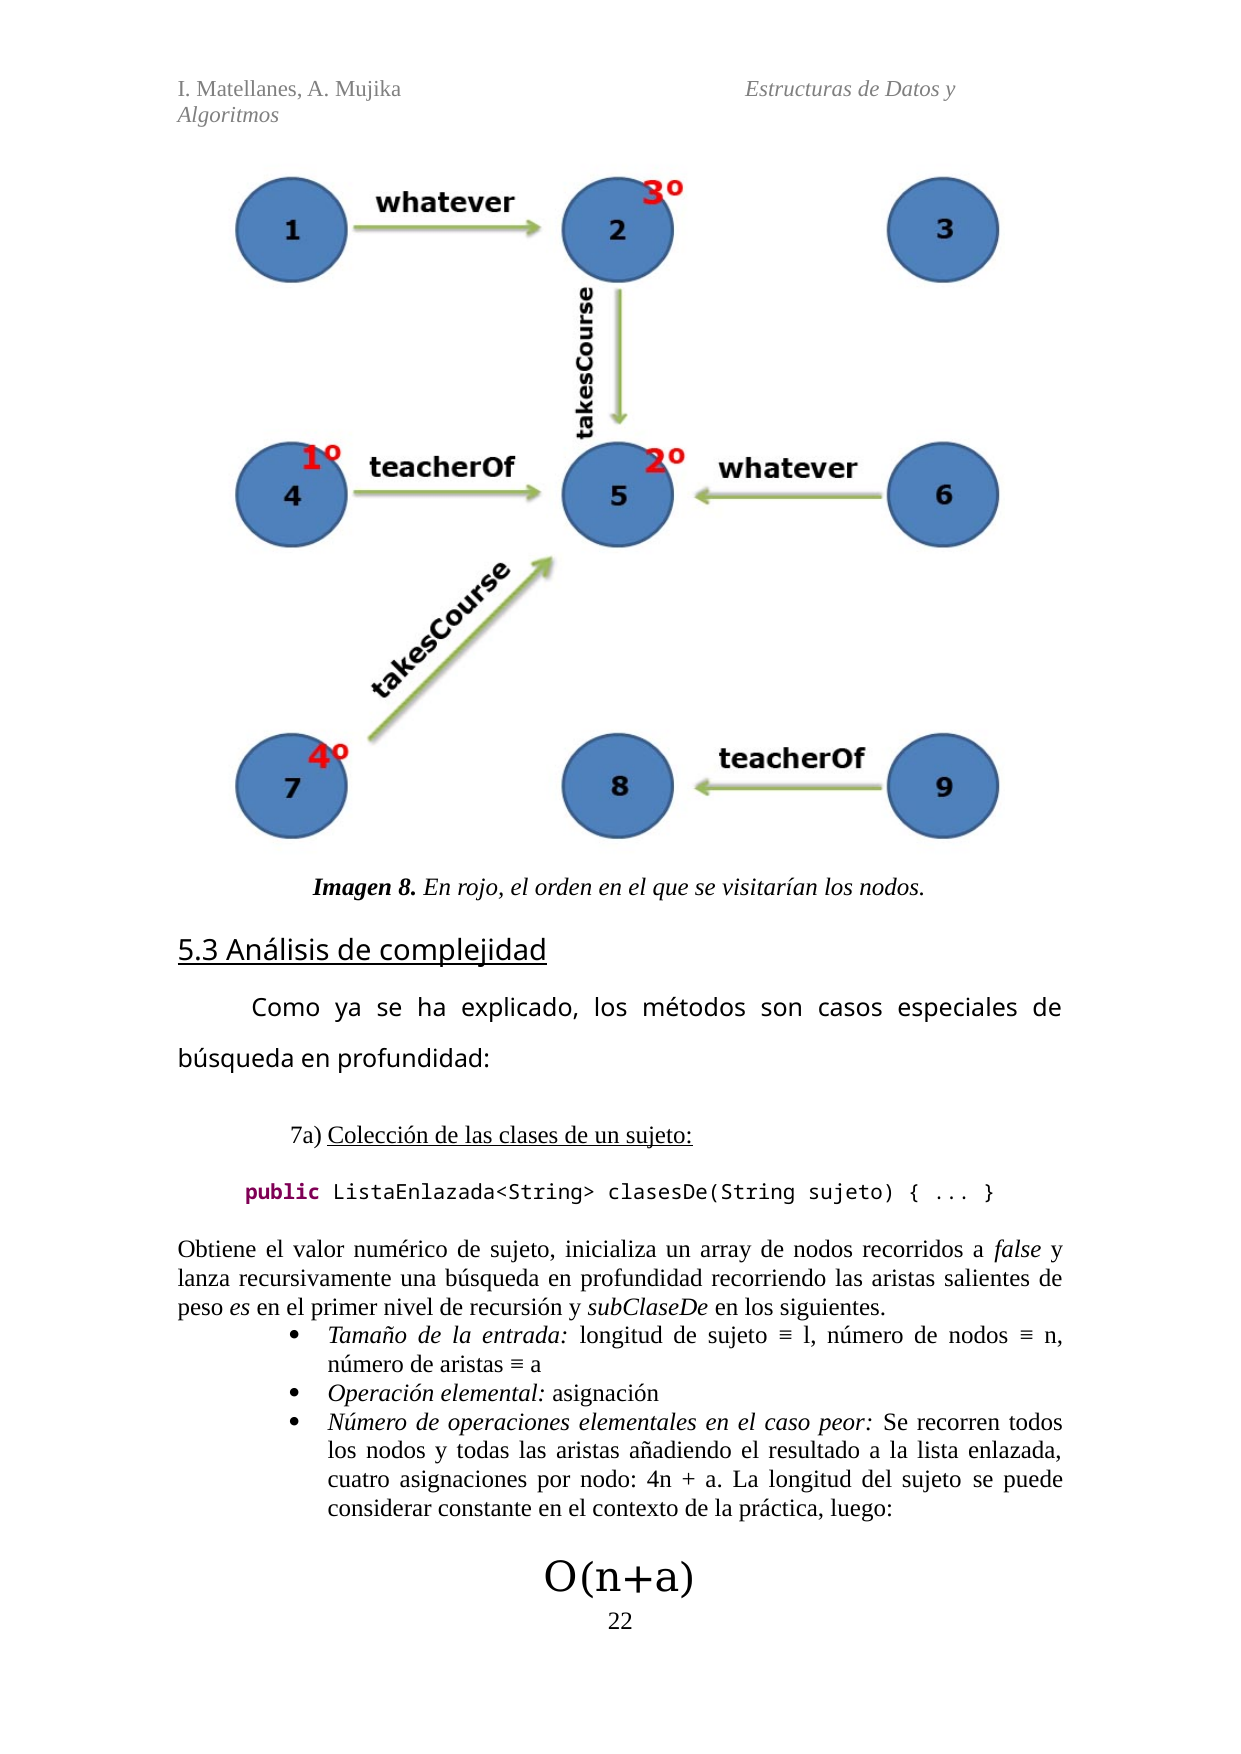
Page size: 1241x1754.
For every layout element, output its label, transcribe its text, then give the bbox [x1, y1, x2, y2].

list Operación elemental: asignación [290, 1378, 1063, 1407]
list Número de operaciones elementales en el caso peor: Se recorren todos los nodos y todas las aristas añadiendo el resultado a la lista enlazada, cuatro asignaciones por nodo: 4n + a. La longitud del sujeto se puede considerar constante en el contexto de la práctica, luego: [290, 1407, 1063, 1522]
list Tamaño de la entrada: longitud de sujeto ≡ l, número de nodos ≡ n, número de aristas ≡ a [290, 1320, 1063, 1378]
text Como ya se ha explicado, los métodos son casos especiales de búsqueda en profundidad: [177, 989, 1063, 1074]
text Obtiene el valor numérico de sujeto, inicializa un array de nodos recorridos a false y lanza recursivamente una búsqueda en profundidad recorriendo las aristas salientes de peso es en el primer nivel de recursión y subClaseDe en los siguientes. [177, 1234, 1063, 1320]
text Imagen 8. En rojo, el orden en el que se visitarían los nodos. [177, 872, 1063, 901]
text public ListaEnlazada<String> clasesDe(String sujeto) { ... } [177, 1177, 1063, 1206]
text O(n+a) [177, 1550, 1063, 1600]
text 5.3 Análisis de complejidad [177, 930, 1063, 969]
list Colección de las clases de un sujeto: [290, 1120, 1063, 1149]
